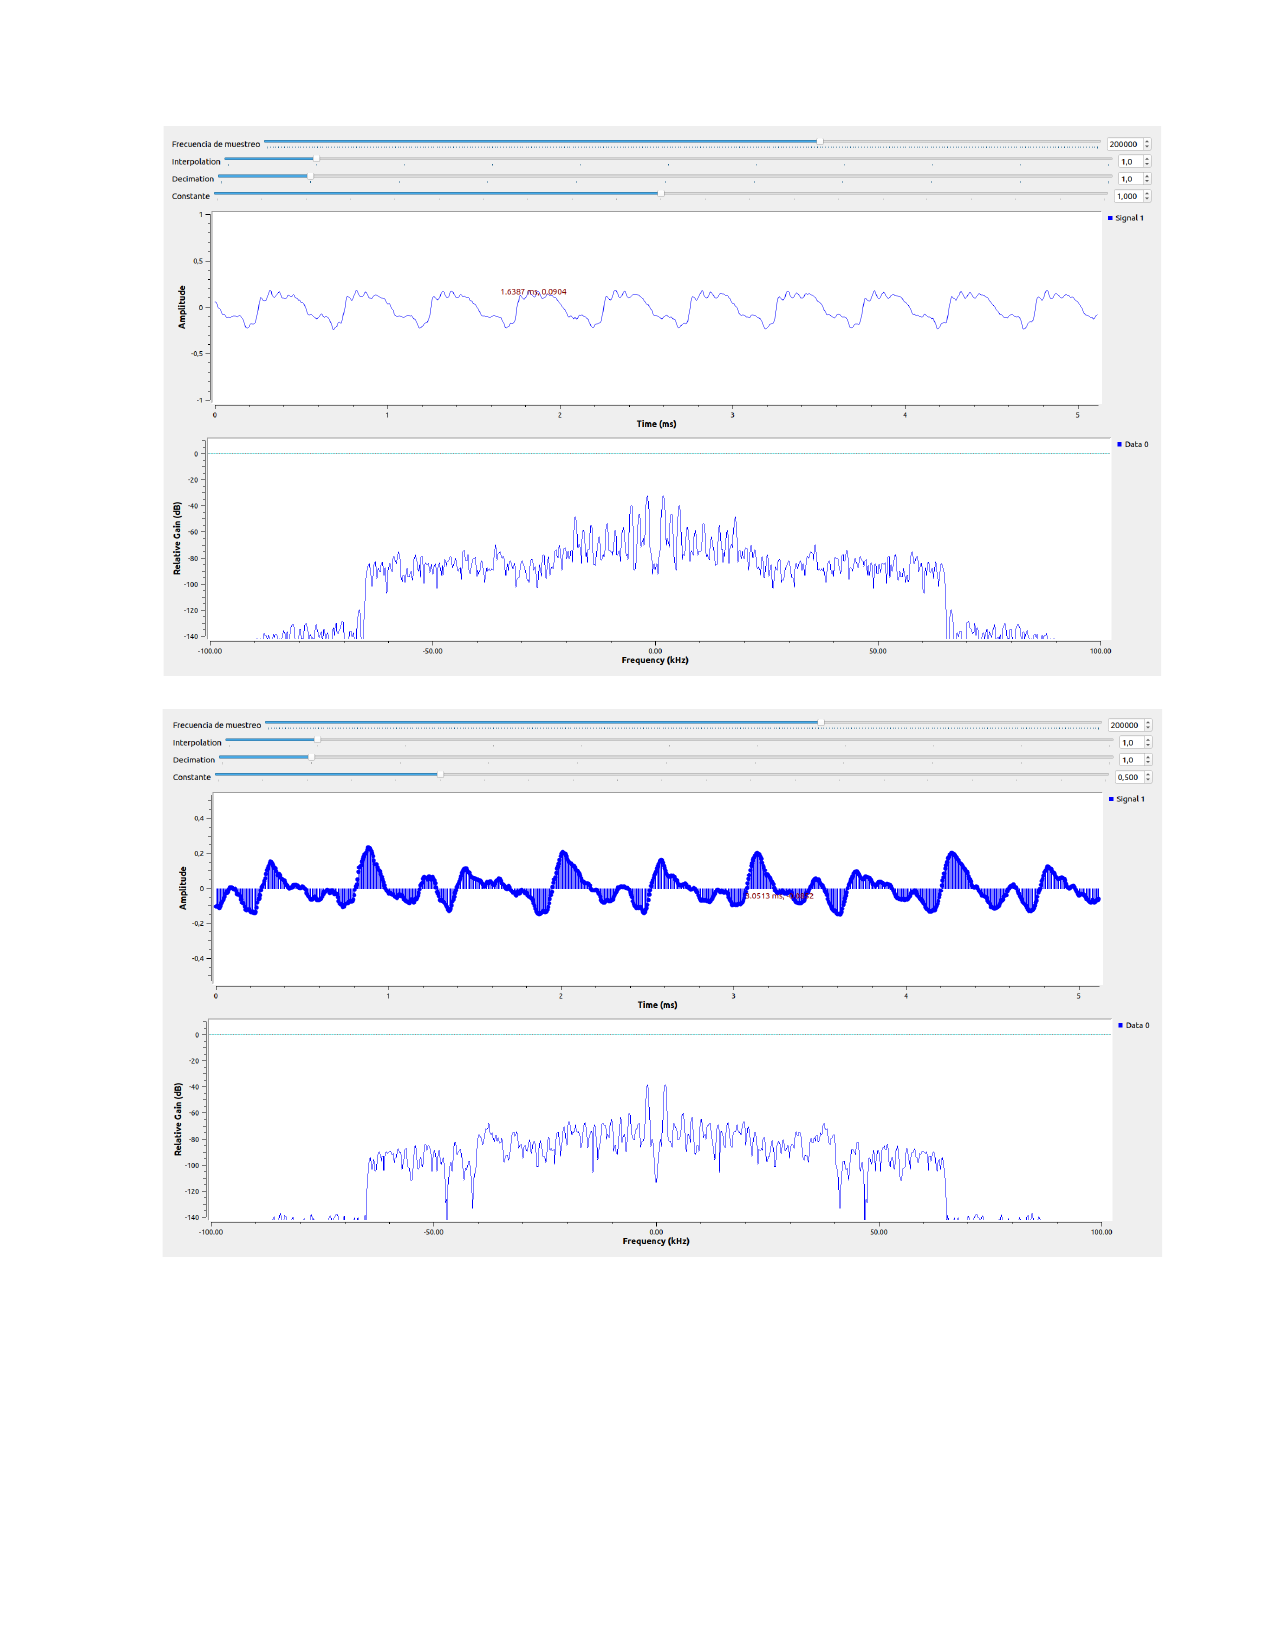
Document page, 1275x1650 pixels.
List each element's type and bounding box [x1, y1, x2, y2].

picture [162, 709, 1163, 1257]
picture [163, 126, 1162, 676]
